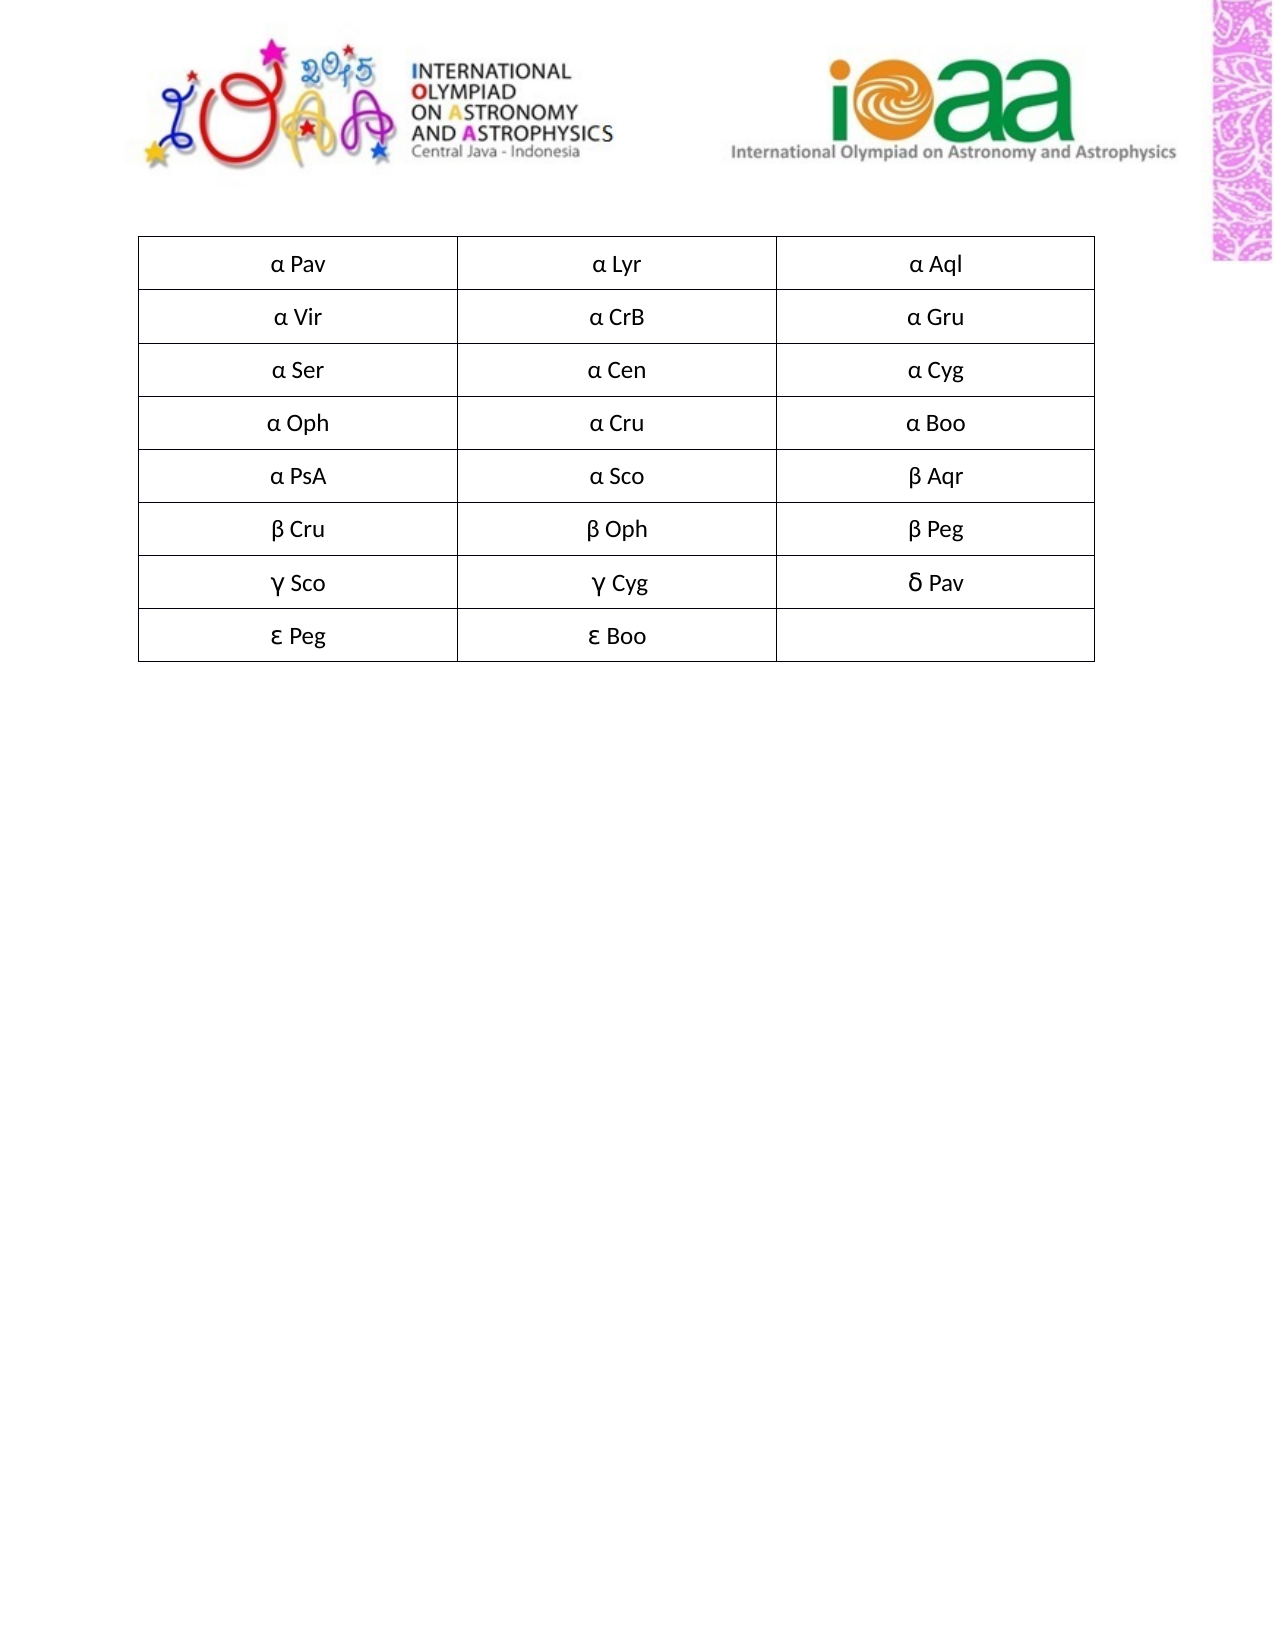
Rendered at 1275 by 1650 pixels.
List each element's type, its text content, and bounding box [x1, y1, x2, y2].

table_cell β Peg [777, 503, 1094, 555]
table_cell β Aqr [777, 450, 1094, 502]
table_cell α Boo [777, 397, 1094, 449]
table_cell [777, 609, 1094, 661]
table_cell γ Sco [139, 556, 457, 608]
table_cell α Cru [458, 397, 776, 449]
table_cell α PsA [139, 450, 457, 502]
picture [78, 0, 1275, 264]
table_header α Lyr [458, 237, 776, 289]
table_cell δ Pav [777, 556, 1094, 608]
table_cell ε Peg [139, 609, 457, 661]
table_cell β Cru [139, 503, 457, 555]
table_cell β Oph [458, 503, 776, 555]
table_cell α Oph [139, 397, 457, 449]
table_cell ε Boo [458, 609, 776, 661]
table_cell α Cyg [777, 344, 1094, 396]
table_cell α Vir [139, 290, 457, 342]
table_header α Pav [139, 237, 457, 289]
table_cell α Ser [139, 344, 457, 396]
table_cell α CrB [458, 290, 776, 342]
table_cell γ Cyg [458, 556, 776, 608]
table_cell α Gru [777, 290, 1094, 342]
table_cell α Sco [458, 450, 776, 502]
table_cell α Cen [458, 344, 776, 396]
table_header α Aql [777, 237, 1094, 289]
